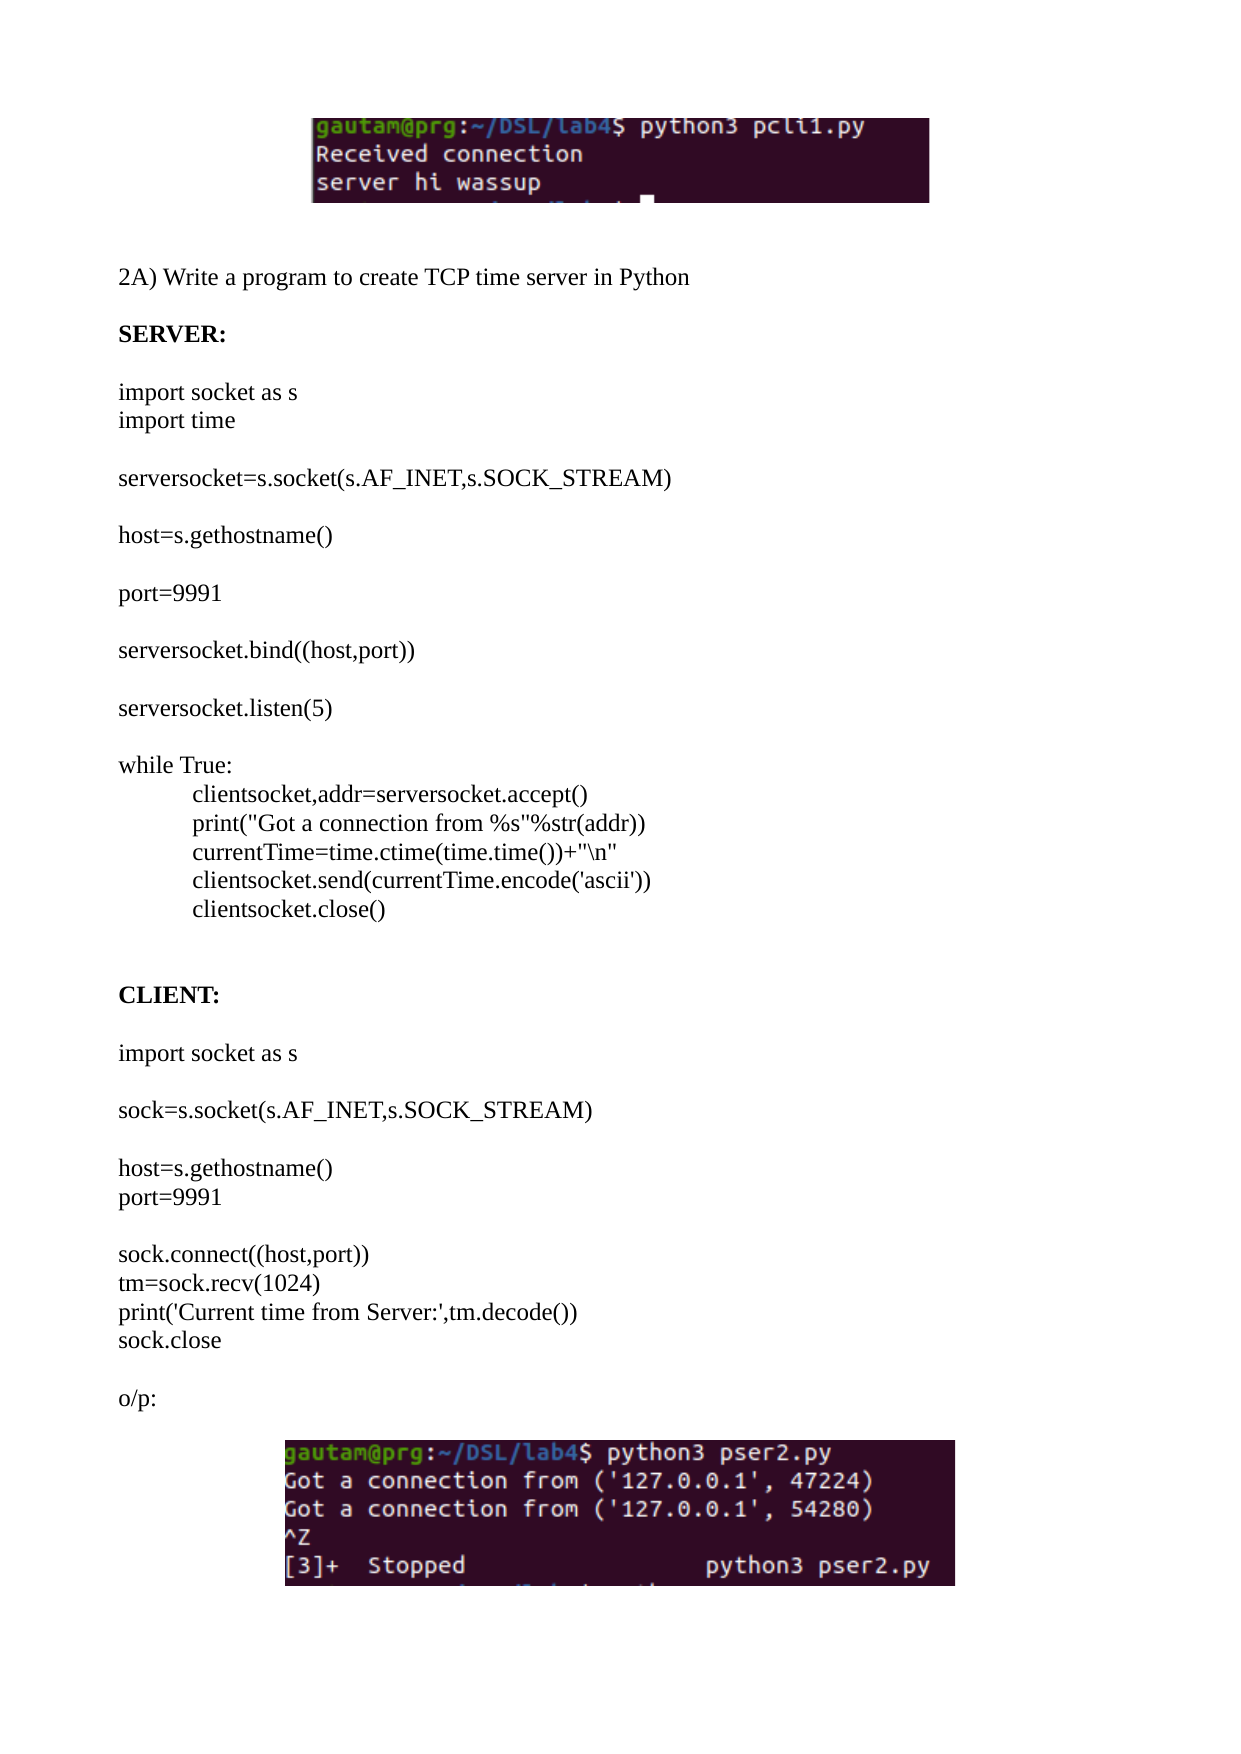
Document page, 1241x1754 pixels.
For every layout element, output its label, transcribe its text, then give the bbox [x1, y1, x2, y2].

text clientsocket.send(currentTime.encode('ascii')) [118, 866, 1122, 894]
text [118, 1441, 1122, 1613]
picture [310, 118, 930, 203]
text serversocket.bind((host,port)) [118, 636, 1122, 664]
text tm=sock.recv(1024) [118, 1268, 1122, 1297]
text serversocket.listen(5) [118, 693, 1122, 722]
text print("Got a connection from %s"%str(addr)) [118, 808, 1122, 837]
text import socket as s [118, 377, 1122, 406]
text 2A) Write a program to create TCP time server in Python [118, 118, 1122, 291]
text clientsocket.close() [118, 894, 1122, 923]
text host=s.gethostname() [118, 521, 1122, 549]
text clientsocket,addr=serversocket.accept() [118, 779, 1122, 808]
text sock.close [118, 1326, 1122, 1354]
text serversocket=s.socket(s.AF_INET,s.SOCK_STREAM) [118, 463, 1122, 492]
text o/p: [118, 1383, 1122, 1412]
text print('Current time from Server:',tm.decode()) [118, 1297, 1122, 1326]
text sock.connect((host,port)) [118, 1239, 1122, 1268]
text SERVER: [118, 319, 1122, 348]
text import time [118, 406, 1122, 434]
text port=9991 [118, 1182, 1122, 1211]
text host=s.gethostname() [118, 1153, 1122, 1182]
text import socket as s [118, 1038, 1122, 1067]
text sock=s.socket(s.AF_INET,s.SOCK_STREAM) [118, 1096, 1122, 1124]
text currentTime=time.ctime(time.time())+"\n" [118, 837, 1122, 866]
text while True: [118, 751, 1122, 779]
text port=9991 [118, 578, 1122, 607]
text CLIENT: [118, 981, 1122, 1009]
picture [285, 1440, 956, 1586]
